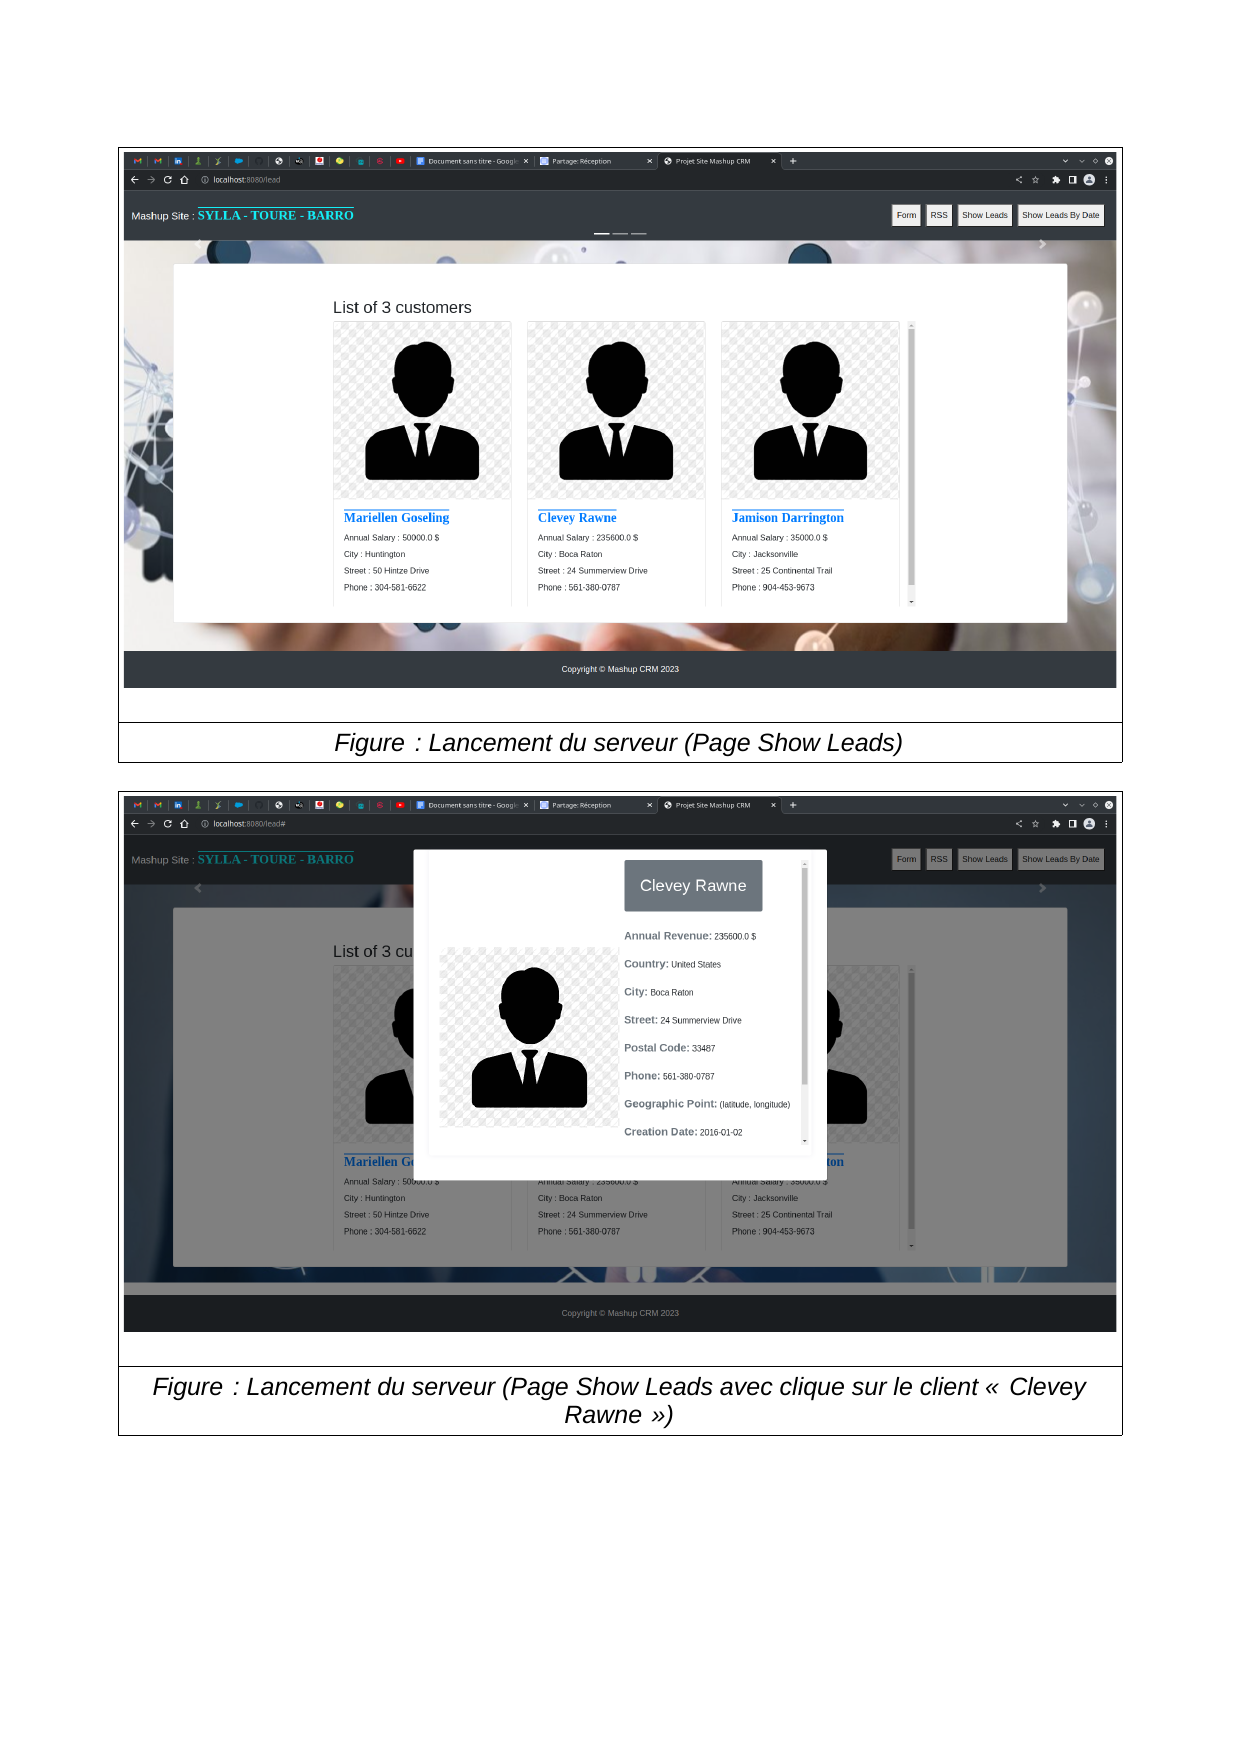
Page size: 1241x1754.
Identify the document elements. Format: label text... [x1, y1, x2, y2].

table_cell Figure : Lancement du serveur (Page Show Leads) [119, 723, 1122, 762]
picture [123, 796, 1117, 1332]
table_cell Figure : Lancement du serveur (Page Show Leads avec clique sur le client « Clevey Rawne ») [119, 1367, 1122, 1435]
picture [123, 152, 1117, 688]
table_header [119, 792, 1122, 1366]
table_header [119, 148, 1122, 722]
